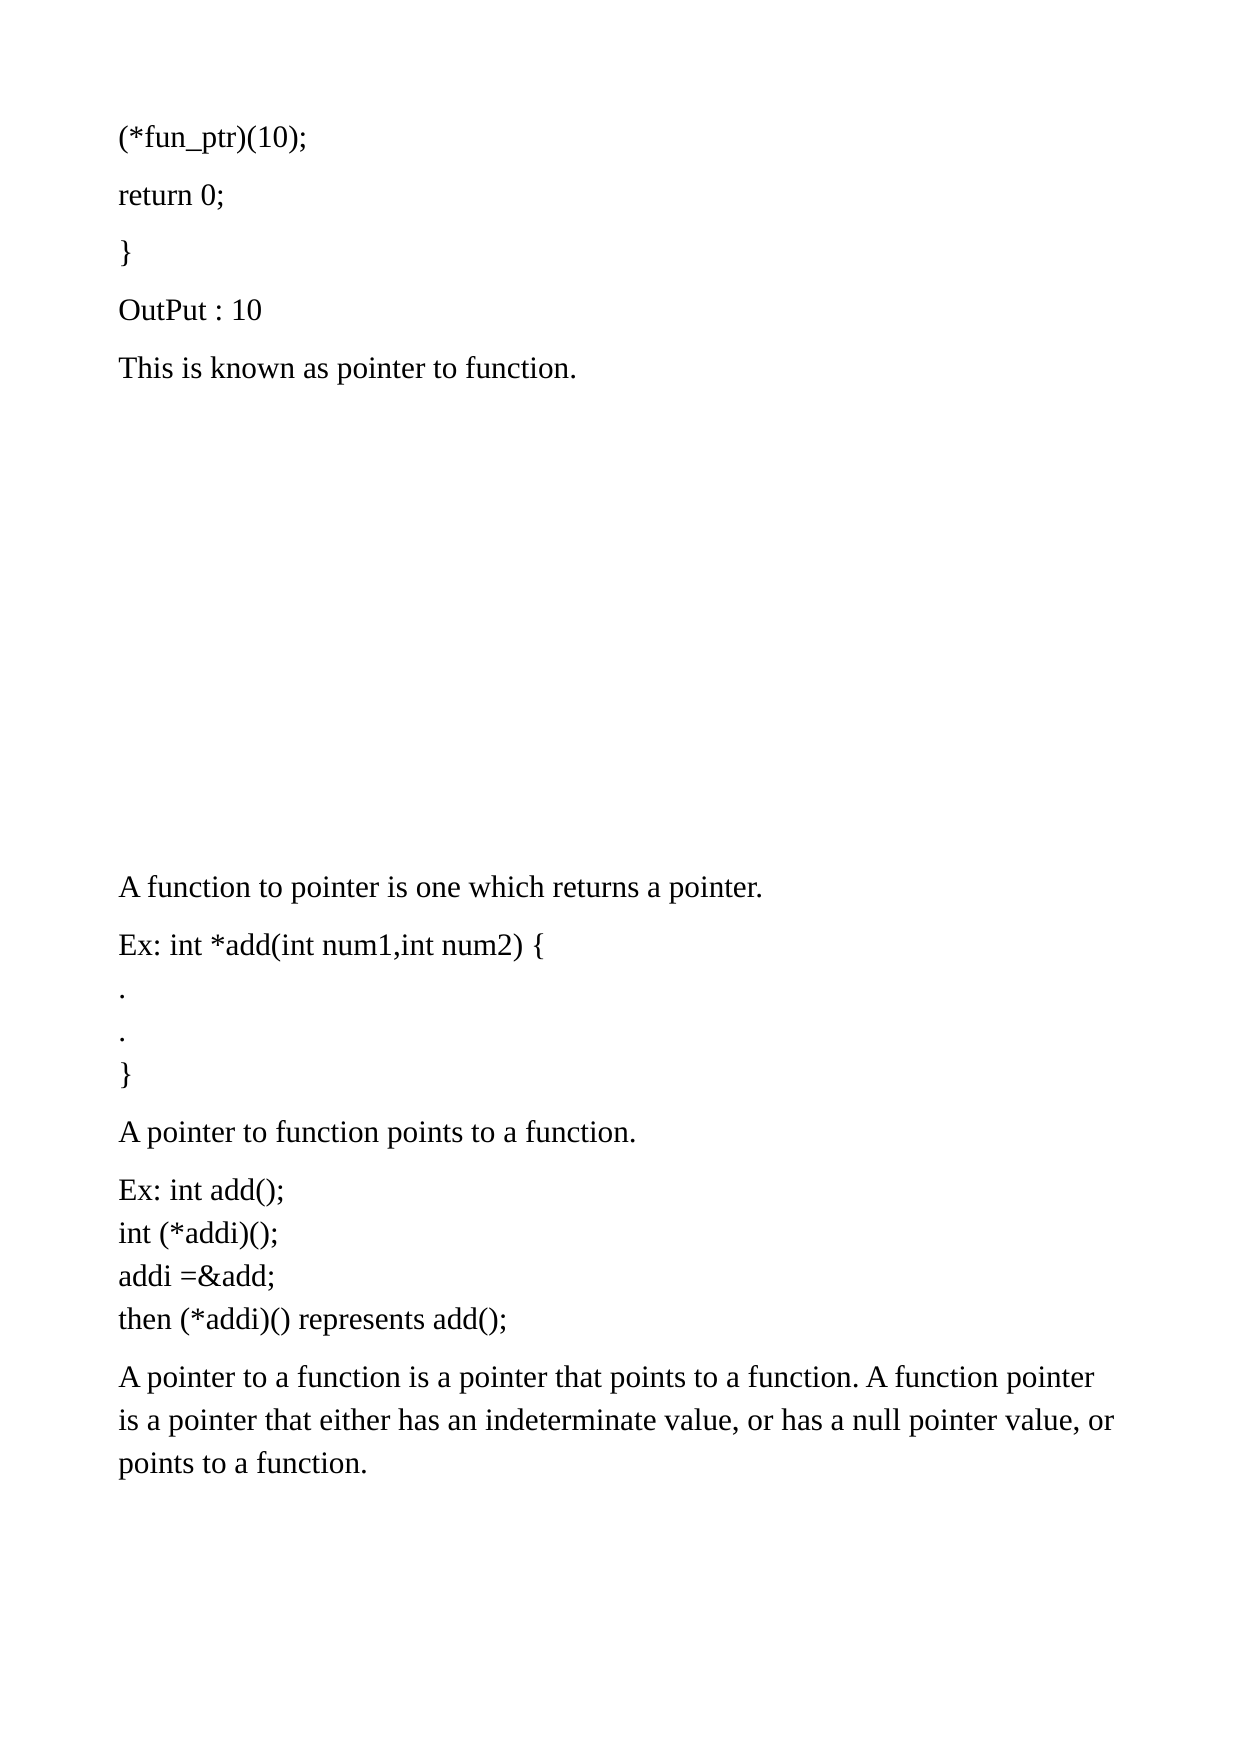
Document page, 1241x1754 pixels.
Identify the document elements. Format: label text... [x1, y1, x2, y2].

text A pointer to function points to a function. [118, 1113, 1122, 1149]
text Ex: int *add(int num1,int num2) { . . } [118, 926, 1122, 1091]
text A function to pointer is one which returns a pointer. [118, 868, 1122, 904]
text This is known as pointer to function. [118, 349, 1122, 385]
text OutPut : 10 [118, 291, 1122, 327]
text (*fun_ptr)(10); [118, 118, 1122, 154]
text A pointer to a function is a pointer that points to a function. A function pointer is a pointer that either has an indeterminate value, or has a null pointer value, or points to a function. [118, 1358, 1122, 1480]
text } [118, 233, 1122, 269]
text return 0; [118, 176, 1122, 212]
text Ex: int add(); int (*addi)(); addi =&add; then (*addi)() represents add(); [118, 1171, 1122, 1336]
